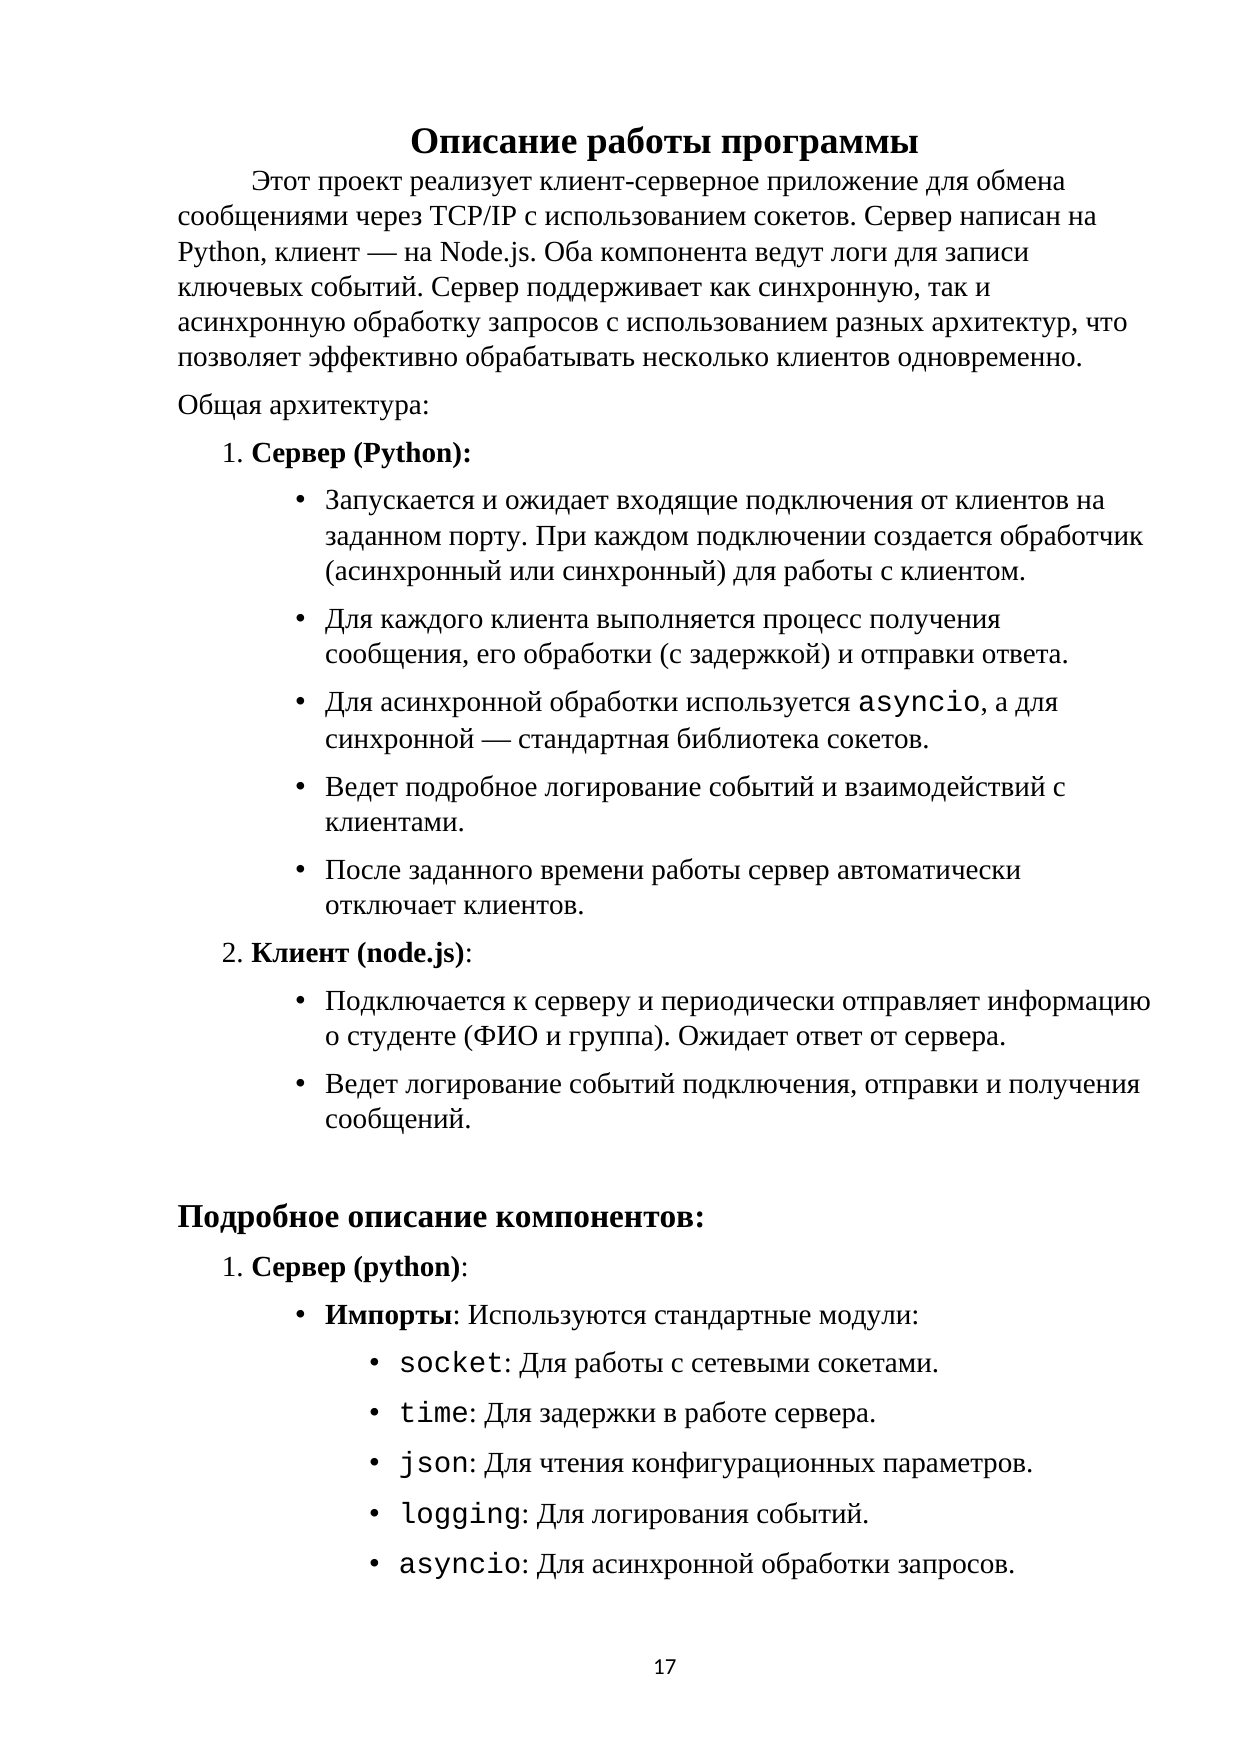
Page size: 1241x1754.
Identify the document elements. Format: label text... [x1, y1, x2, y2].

list asyncio: Для асинхронной обработки запросов. [369, 1546, 1152, 1582]
list Ведет подробное логирование событий и взаимодействий с клиентами. [295, 769, 1152, 838]
list Импорты: Используются стандартные модули: [295, 1297, 1152, 1331]
list Сервер (Python): [222, 435, 1152, 468]
list json: Для чтения конфигурационных параметров. [369, 1446, 1152, 1482]
text Общая архитектура: [177, 387, 1152, 421]
list logging: Для логирования событий. [369, 1496, 1152, 1532]
list Подключается к серверу и периодически отправляет информацию о студенте (ФИО и группа). Ожидает ответ от сервера. [295, 983, 1152, 1052]
list Клиент (node.js): [222, 935, 1152, 969]
list Ведет логирование событий подключения, отправки и получения сообщений. [295, 1066, 1152, 1135]
list time: Для задержки в работе сервера. [369, 1395, 1152, 1431]
list socket: Для работы с сетевыми сокетами. [369, 1345, 1152, 1381]
list Запускается и ожидает входящие подключения от клиентов на заданном порту. При каждом подключении создается обработчик (асинхронный или синхронный) для работы с клиентом. [295, 482, 1152, 587]
list Для каждого клиента выполняется процесс получения сообщения, его обработки (с задержкой) и отправки ответа. [295, 601, 1152, 669]
text Этот проект реализует клиент-серверное приложение для обмена сообщениями через TCP/IP с использованием сокетов. Сервер написан на Python, клиент — на Node.js. Оба компонента ведут логи для записи ключевых событий. Сервер поддерживает как синхронную, так и асинхронную обработку запросов с использованием разных архитектур, что позволяет эффективно обрабатывать несколько клиентов одновременно. [177, 163, 1152, 373]
text Подробное описание компонентов: [177, 1197, 1152, 1235]
list Для асинхронной обработки используется asyncio, а для синхронной — стандартная библиотека сокетов. [295, 684, 1152, 755]
list После заданного времени работы сервер автоматически отключает клиентов. [295, 852, 1152, 921]
list Сервер (python): [222, 1249, 1152, 1283]
text Описание работы программы [177, 118, 1152, 161]
